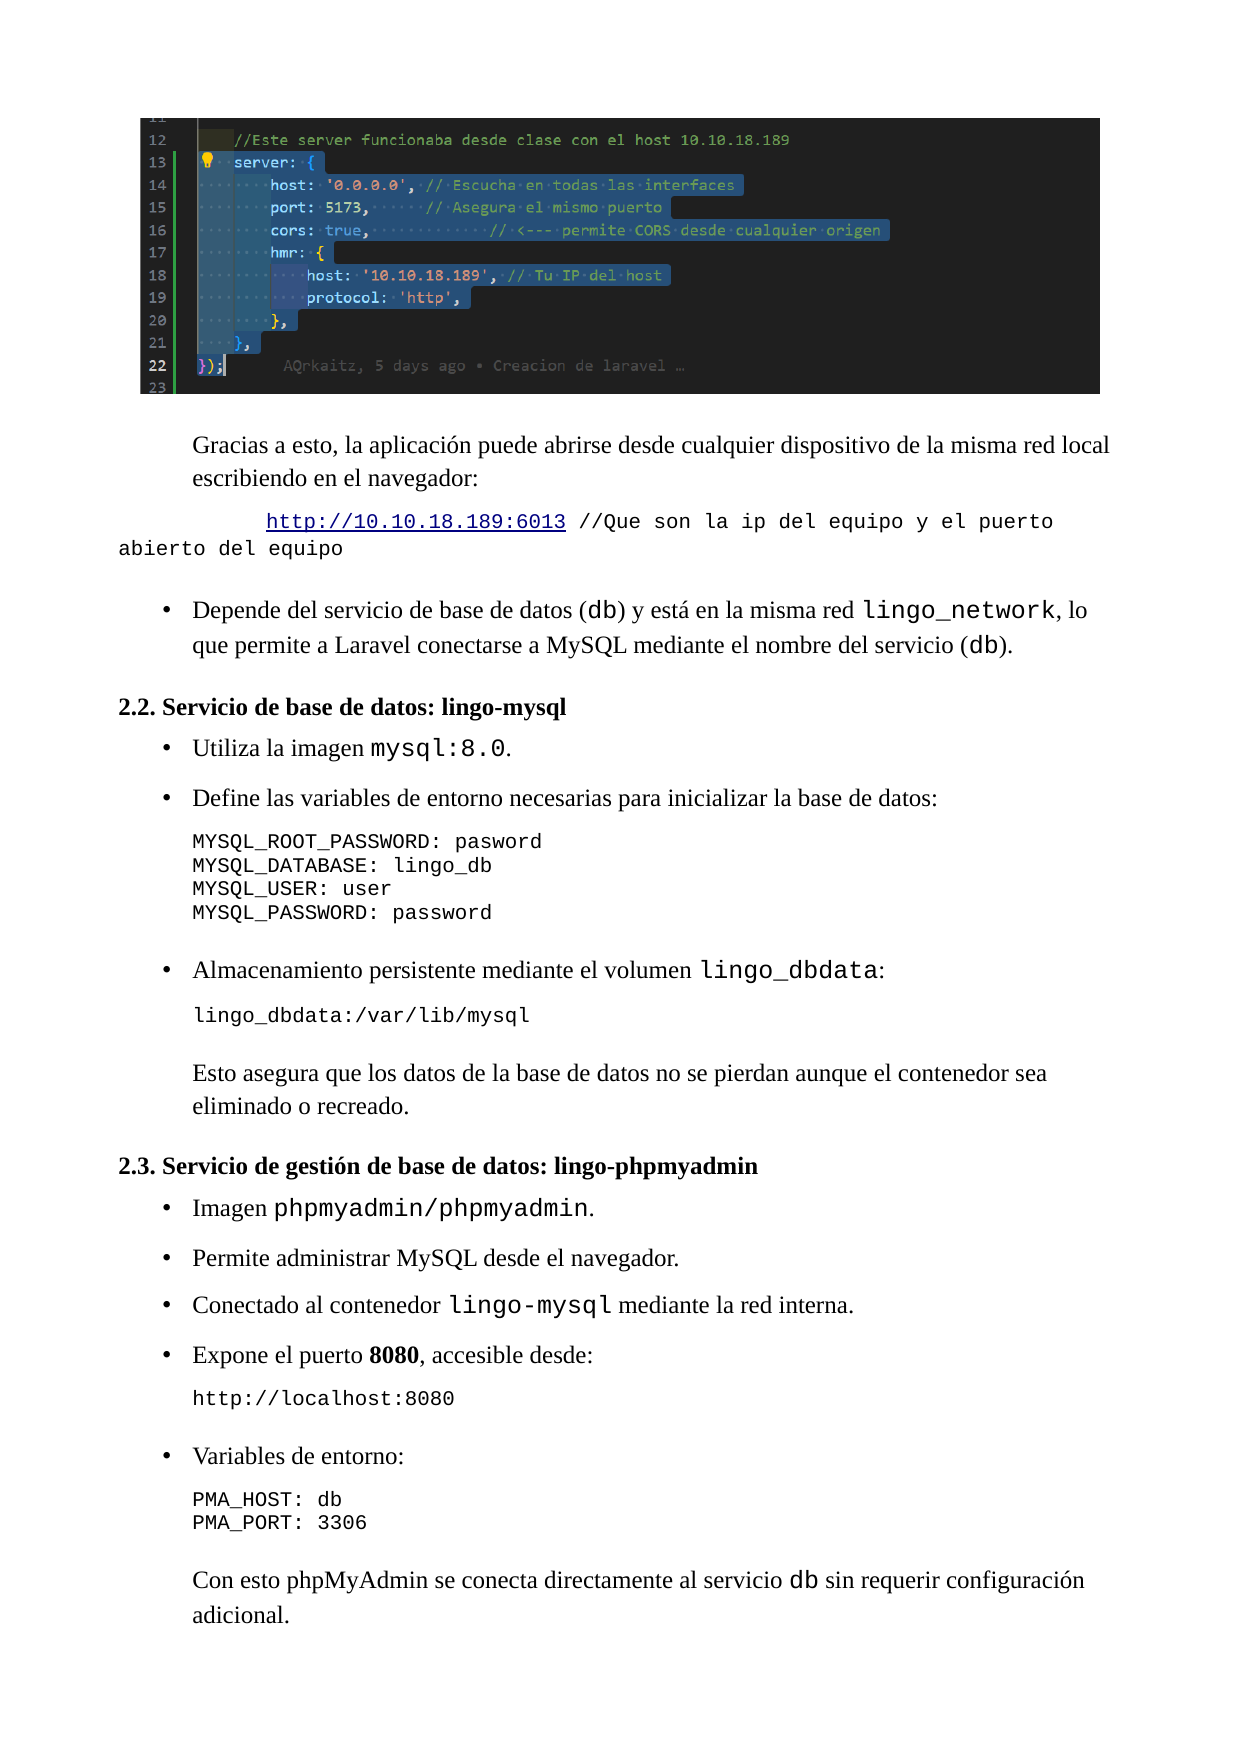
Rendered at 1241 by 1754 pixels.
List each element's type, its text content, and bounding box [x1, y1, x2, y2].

list Utiliza la imagen mysql:8.0. [162, 733, 1122, 764]
subtitle 2.2. Servicio de base de datos: lingo-mysql [118, 692, 1122, 721]
list Con esto phpMyAdmin se conecta directamente al servicio db sin requerir configuración adicional. [162, 1565, 1122, 1629]
text http://10.10.18.189:6013 //Que son la ip del equipo y el puerto abierto del equipo [118, 511, 1122, 562]
list Gracias a esto, la aplicación puede abrirse desde cualquier dispositivo de la misma red local escribiendo en el navegador: [162, 118, 1122, 492]
subtitle 2.3. Servicio de gestión de base de datos: lingo-phpmyadmin [118, 1151, 1122, 1180]
list http://localhost:8080 [162, 1388, 1122, 1412]
list PMA_PORT: 3306 [162, 1512, 1122, 1536]
list MYSQL_PASSWORD: password [162, 902, 1122, 926]
list MYSQL_DATABASE: lingo_db [162, 855, 1122, 878]
list Expone el puerto 8080, accesible desde: [162, 1340, 1122, 1369]
list MYSQL_ROOT_PASSWORD: pasword [162, 831, 1122, 855]
list Permite administrar MySQL desde el navegador. [162, 1243, 1122, 1271]
list Define las variables de entorno necesarias para inicializar la base de datos: [162, 783, 1122, 812]
list lingo_dbdata:/var/lib/mysql [162, 1005, 1122, 1029]
list Esto asegura que los datos de la base de datos no se pierdan aunque el contenedor sea eliminado o recreado. [162, 1058, 1122, 1120]
picture [140, 118, 1100, 394]
list Almacenamiento persistente mediante el volumen lingo_dbdata: [162, 955, 1122, 986]
list Depende del servicio de base de datos (db) y está en la misma red lingo_network, lo que permite a Laravel conectarse a MySQL mediante el nombre del servicio (db). [162, 595, 1122, 661]
list MYSQL_USER: user [162, 878, 1122, 902]
list Variables de entorno: [162, 1441, 1122, 1470]
list Conectado al contenedor lingo-mysql mediante la red interna. [162, 1290, 1122, 1321]
list Imagen phpmyadmin/phpmyadmin. [162, 1193, 1122, 1223]
list PMA_HOST: db [162, 1489, 1122, 1512]
